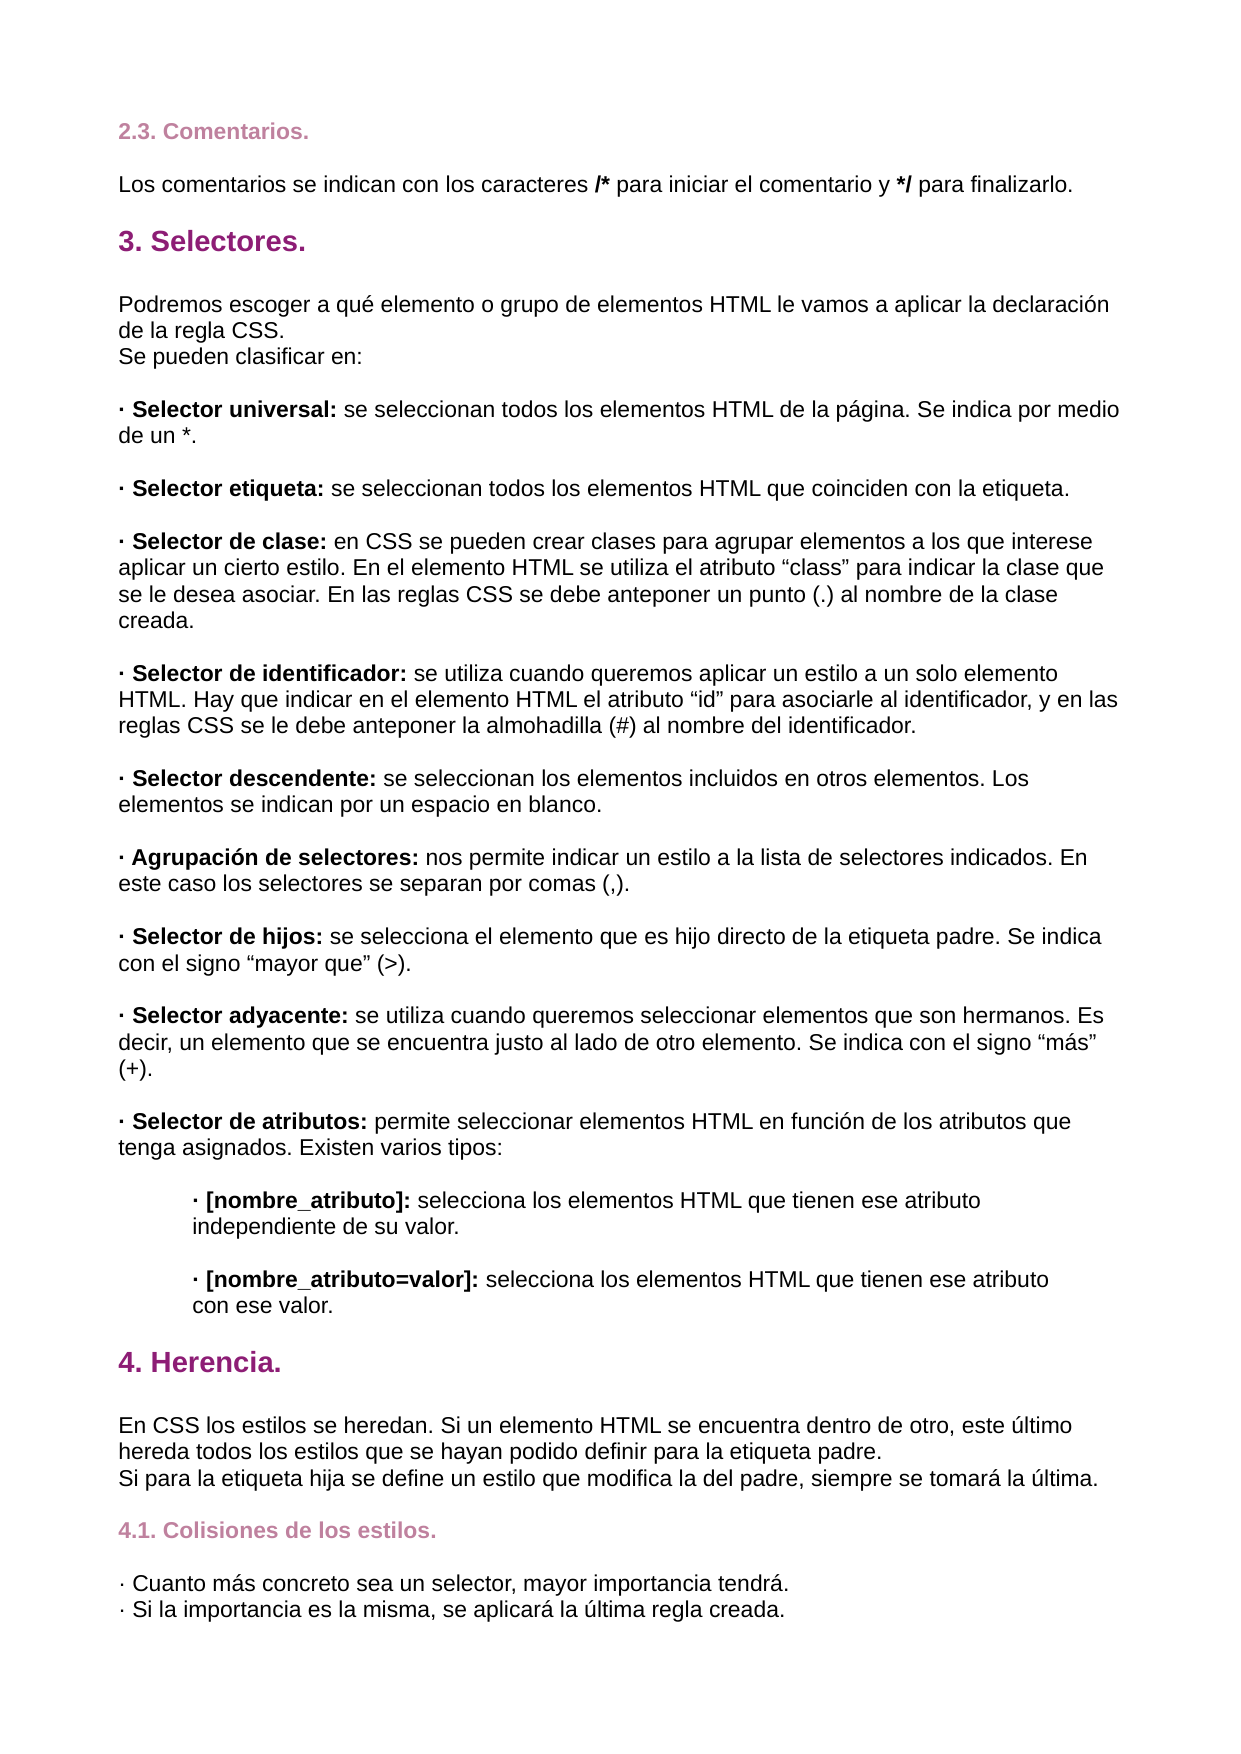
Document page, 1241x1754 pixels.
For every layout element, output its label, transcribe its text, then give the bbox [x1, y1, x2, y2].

text 4.1. Colisiones de los estilos. [118, 1517, 1122, 1544]
text Si para la etiqueta hija se define un estilo que modifica la del padre, siempre se tomará la última. [118, 1464, 1122, 1491]
text · Cuanto más concreto sea un selector, mayor importancia tendrá. [118, 1570, 1122, 1596]
text · Selector adyacente: se utiliza cuando queremos seleccionar elementos que son hermanos. Es decir, un elemento que se encuentra justo al lado de otro elemento. Se indica con el signo “más” (+). [118, 1002, 1122, 1081]
text 3. Selectores. [118, 223, 1122, 257]
text con ese valor. [118, 1292, 1122, 1318]
text · Selector de hijos: se selecciona el elemento que es hijo directo de la etiqueta padre. Se indica con el signo “mayor que” (>). [118, 923, 1122, 976]
text · Agrupación de selectores: nos permite indicar un estilo a la lista de selectores indicados. En este caso los selectores se separan por comas (,). [118, 844, 1122, 897]
text · [nombre_atributo]: selecciona los elementos HTML que tienen ese atributo [118, 1187, 1122, 1213]
text Se pueden clasificar en: [118, 343, 1122, 370]
text · Selector de identificador: se utiliza cuando queremos aplicar un estilo a un solo elemento HTML. Hay que indicar en el elemento HTML el atributo “id” para asociarle al identificador, y en las reglas CSS se le debe anteponer la almohadilla (#) al nombre del identificador. [118, 659, 1122, 739]
text 4. Herencia. [118, 1345, 1122, 1378]
text · Selector etiqueta: se seleccionan todos los elementos HTML que coinciden con la etiqueta. [118, 475, 1122, 501]
text · Selector de clase: en CSS se pueden crear clases para agrupar elementos a los que interese aplicar un cierto estilo. En el elemento HTML se utiliza el atributo “class” para indicar la clase que se le desea asociar. En las reglas CSS se debe anteponer un punto (.) al nombre de la clase creada. [118, 528, 1122, 633]
text · Selector universal: se seleccionan todos los elementos HTML de la página. Se indica por medio de un *. [118, 396, 1122, 449]
text 2.3. Comentarios. [118, 118, 1122, 144]
text Podremos escoger a qué elemento o grupo de elementos HTML le vamos a aplicar la declaración de la regla CSS. [118, 291, 1122, 343]
text · [nombre_atributo=valor]: selecciona los elementos HTML que tienen ese atributo [118, 1266, 1122, 1292]
text · Selector de atributos: permite seleccionar elementos HTML en función de los atributos que tenga asignados. Existen varios tipos: [118, 1108, 1122, 1160]
text Los comentarios se indican con los caracteres /* para iniciar el comentario y */ para finalizarlo. [118, 171, 1122, 197]
text En CSS los estilos se heredan. Si un elemento HTML se encuentra dentro de otro, este último hereda todos los estilos que se hayan podido definir para la etiqueta padre. [118, 1412, 1122, 1464]
text independiente de su valor. [118, 1213, 1122, 1239]
text · Si la importancia es la misma, se aplicará la última regla creada. [118, 1596, 1122, 1623]
text · Selector descendente: se seleccionan los elementos incluidos en otros elementos. Los elementos se indican por un espacio en blanco. [118, 765, 1122, 818]
